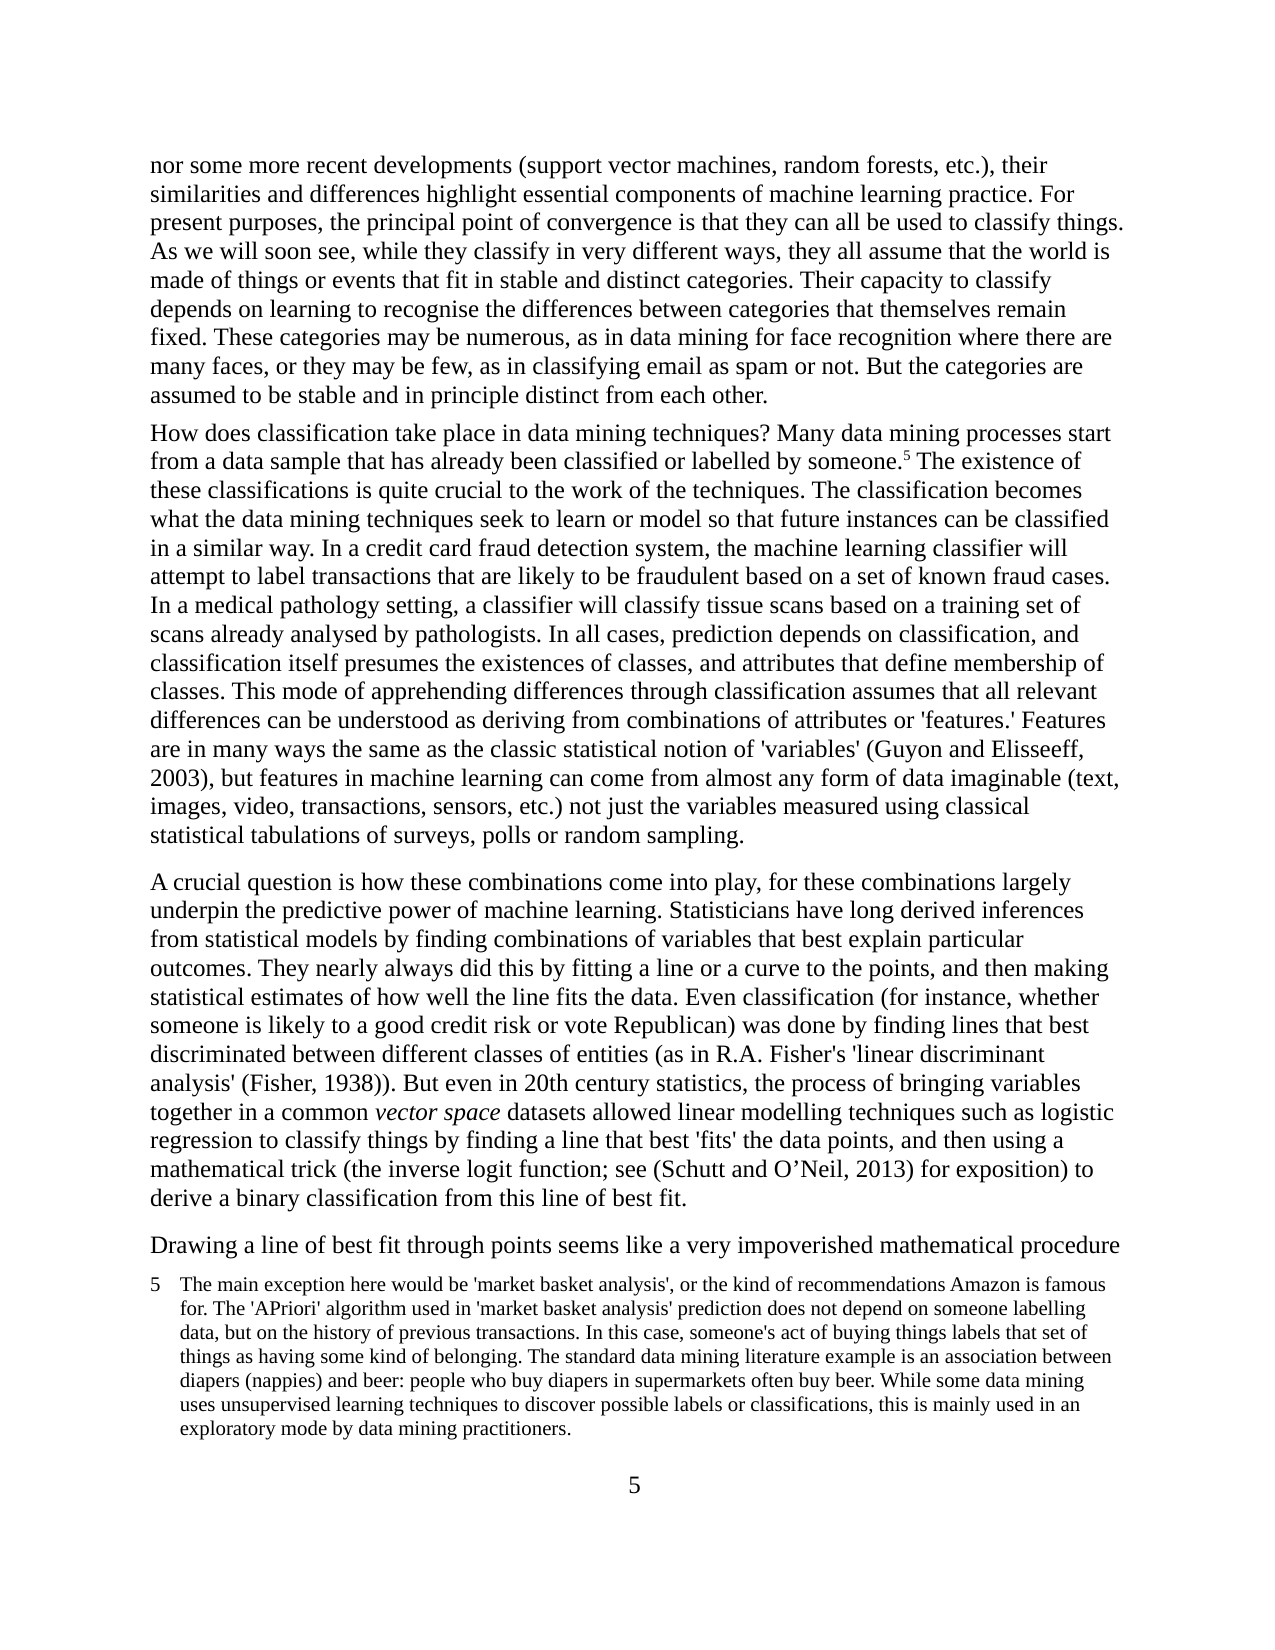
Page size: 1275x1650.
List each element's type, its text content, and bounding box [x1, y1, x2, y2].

text The main exception here would be 'market basket analysis', or the kind of recommendations Amazon is famous for. The 'APriori' algorithm used in 'market basket analysis' prediction does not depend on someone labelling data, but on the history of previous transactions. In this case, someone's act of buying things labels that set of things as having some kind of belonging. The standard data mining literature example is an association between diapers (nappies) and beer: people who buy diapers in supermarkets often buy beer. While some data mining uses unsupervised learning techniques to discover possible labels or classifications, this is mainly used in an exploratory mode by data mining practitioners. [150, 1272, 1125, 1440]
text A crucial question is how these combinations come into play, for these combinations largely underpin the predictive power of machine learning. Statisticians have long derived inferences from statistical models by finding combinations of variables that best explain particular outcomes. They nearly always did this by fitting a line or a curve to the points, and then making statistical estimates of how well the line fits the data. Even classification (for instance, whether someone is likely to a good credit risk or vote Republican) was done by finding lines that best discriminated between different classes of entities (as in R.A. Fisher's 'linear discriminant analysis' (Fisher, 1938)). But even in 20th century statistics, the process of bringing variables together in a common vector space datasets allowed linear modelling techniques such as logistic regression to classify things by finding a line that best 'fits' the data points, and then using a mathematical trick (the inverse logit function; see (Schutt and O’Neil, 2013) for exposition) to derive a binary classification from this line of best fit. [150, 867, 1125, 1212]
text How does classification take place in data mining techniques? Many data mining processes start from a data sample that has already been classified or labelled by someone. The existence of these classifications is quite crucial to the work of the techniques. The classification becomes what the data mining techniques seek to learn or model so that future instances can be classified in a similar way. In a credit card fraud detection system, the machine learning classifier will attempt to label transactions that are likely to be fraudulent based on a set of known fraud cases. In a medical pathology setting, a classifier will classify tissue scans based on a training set of scans already analysed by pathologists. In all cases, prediction depends on classification, and classification itself presumes the existences of classes, and attributes that define membership of classes. This mode of apprehending differences through classification assumes that all relevant differences can be understood as deriving from combinations of attributes or 'features.' Features are in many ways the same as the classic statistical notion of 'variables' (Guyon and Elisseeff, 2003), but features in machine learning can come from almost any form of data imaginable (text, images, video, transactions, sensors, etc.) not just the variables measured using classical statistical tabulations of surveys, polls or random sampling. [150, 418, 1125, 849]
text Drawing a line of best fit through points seems like a very impoverished mathematical procedure [150, 1230, 1125, 1258]
text nor some more recent developments (support vector machines, random forests, etc.), their similarities and differences highlight essential components of machine learning practice. For present purposes, the principal point of convergence is that they can all be used to classify things. As we will soon see, while they classify in very different ways, they all assume that the world is made of things or events that fit in stable and distinct categories. Their capacity to classify depends on learning to recognise the differences between categories that themselves remain fixed. These categories may be numerous, as in data mining for face recognition where there are many faces, or they may be few, as in classifying email as spam or not. But the categories are assumed to be stable and in principle distinct from each other. [150, 150, 1125, 409]
